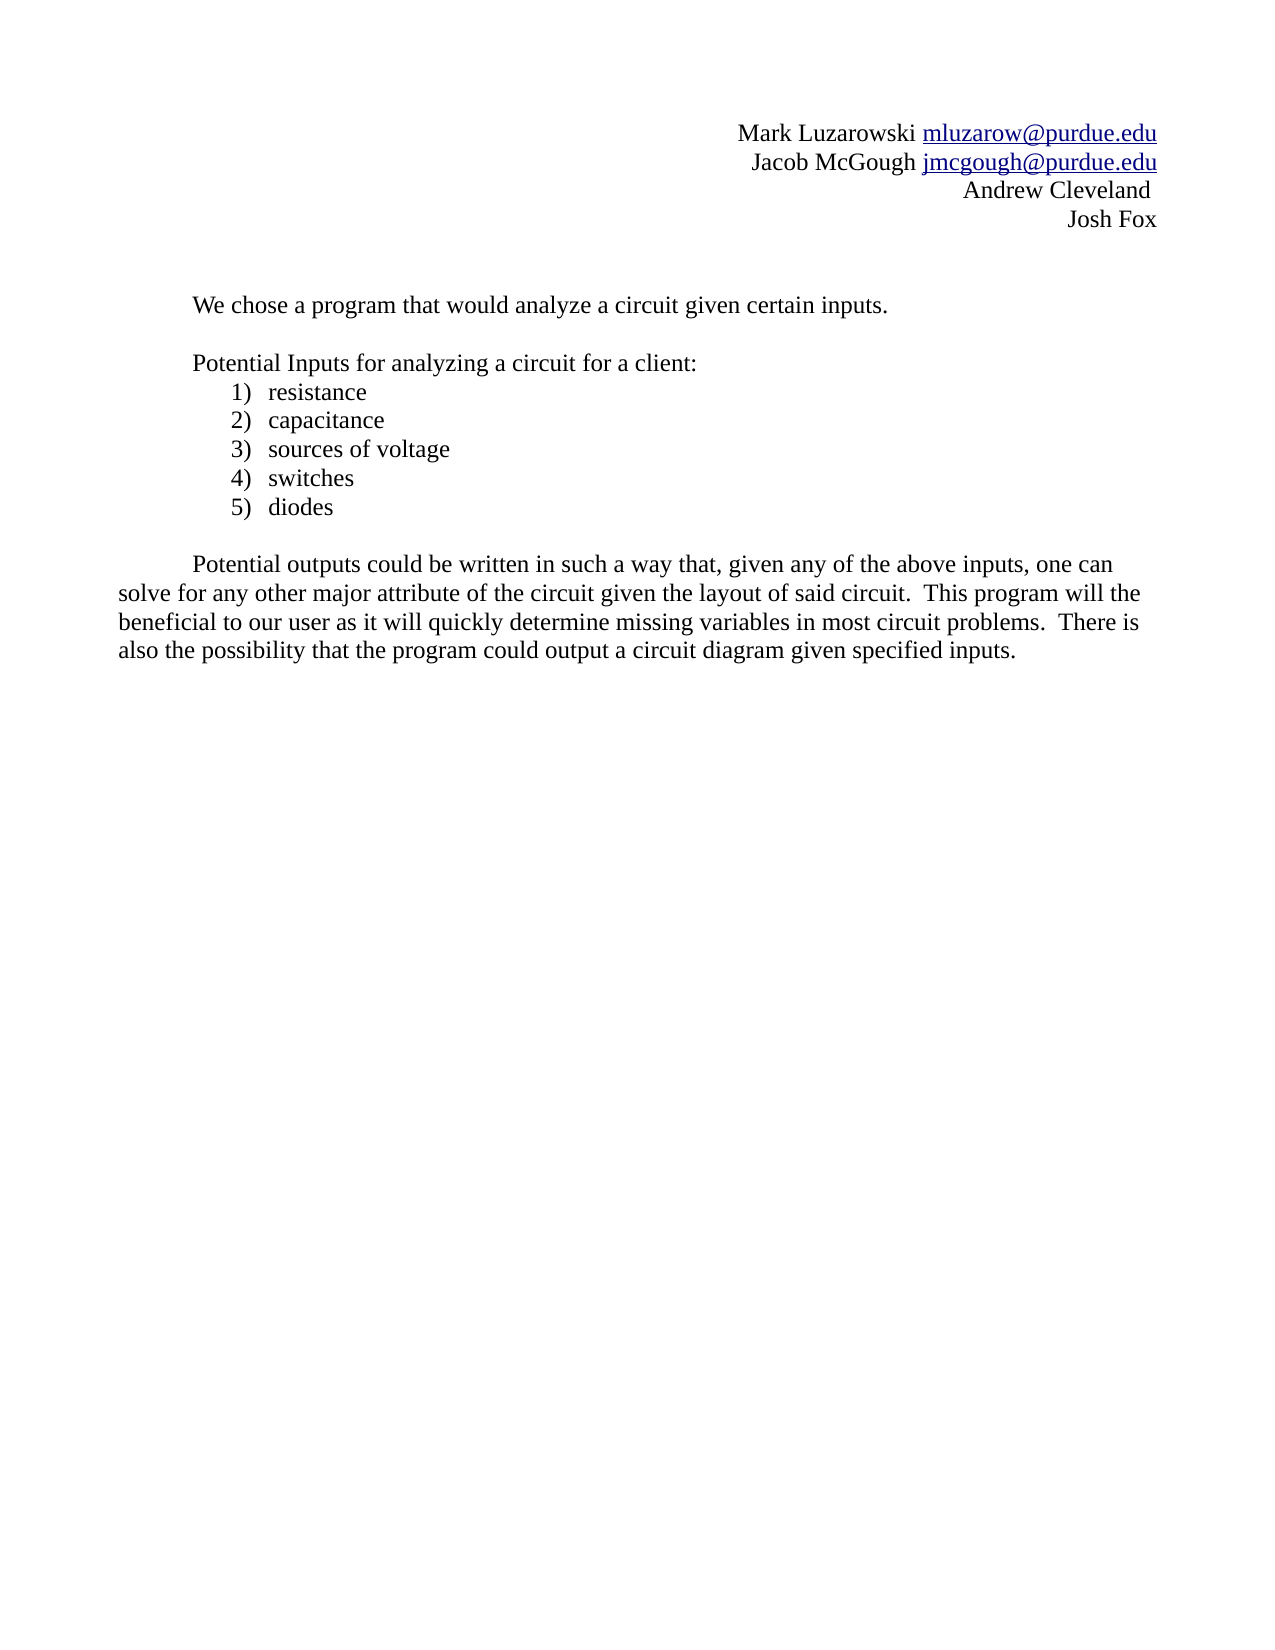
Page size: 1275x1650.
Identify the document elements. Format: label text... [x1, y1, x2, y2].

list resistance [231, 377, 1157, 406]
text Josh Fox [118, 204, 1157, 233]
text Mark Luzarowski mluzarow@purdue.edu [118, 118, 1157, 147]
text We chose a program that would analyze a circuit given certain inputs. [118, 291, 1157, 319]
text Potential Inputs for analyzing a circuit for a client: [118, 348, 1157, 377]
list sources of voltage [231, 434, 1157, 463]
text Potential outputs could be written in such a way that, given any of the above inputs, one can solve for any other major attribute of the circuit given the layout of said circuit. This program will the beneficial to our user as it will quickly determine missing variables in most circuit problems. There is also the possibility that the program could output a circuit diagram given specified inputs. [118, 549, 1157, 664]
text Jacob McGough jmcgough@purdue.edu [118, 147, 1157, 176]
text Andrew Cleveland [118, 176, 1157, 204]
list diodes [231, 492, 1157, 521]
list capacitance [231, 406, 1157, 434]
list switches [231, 463, 1157, 492]
